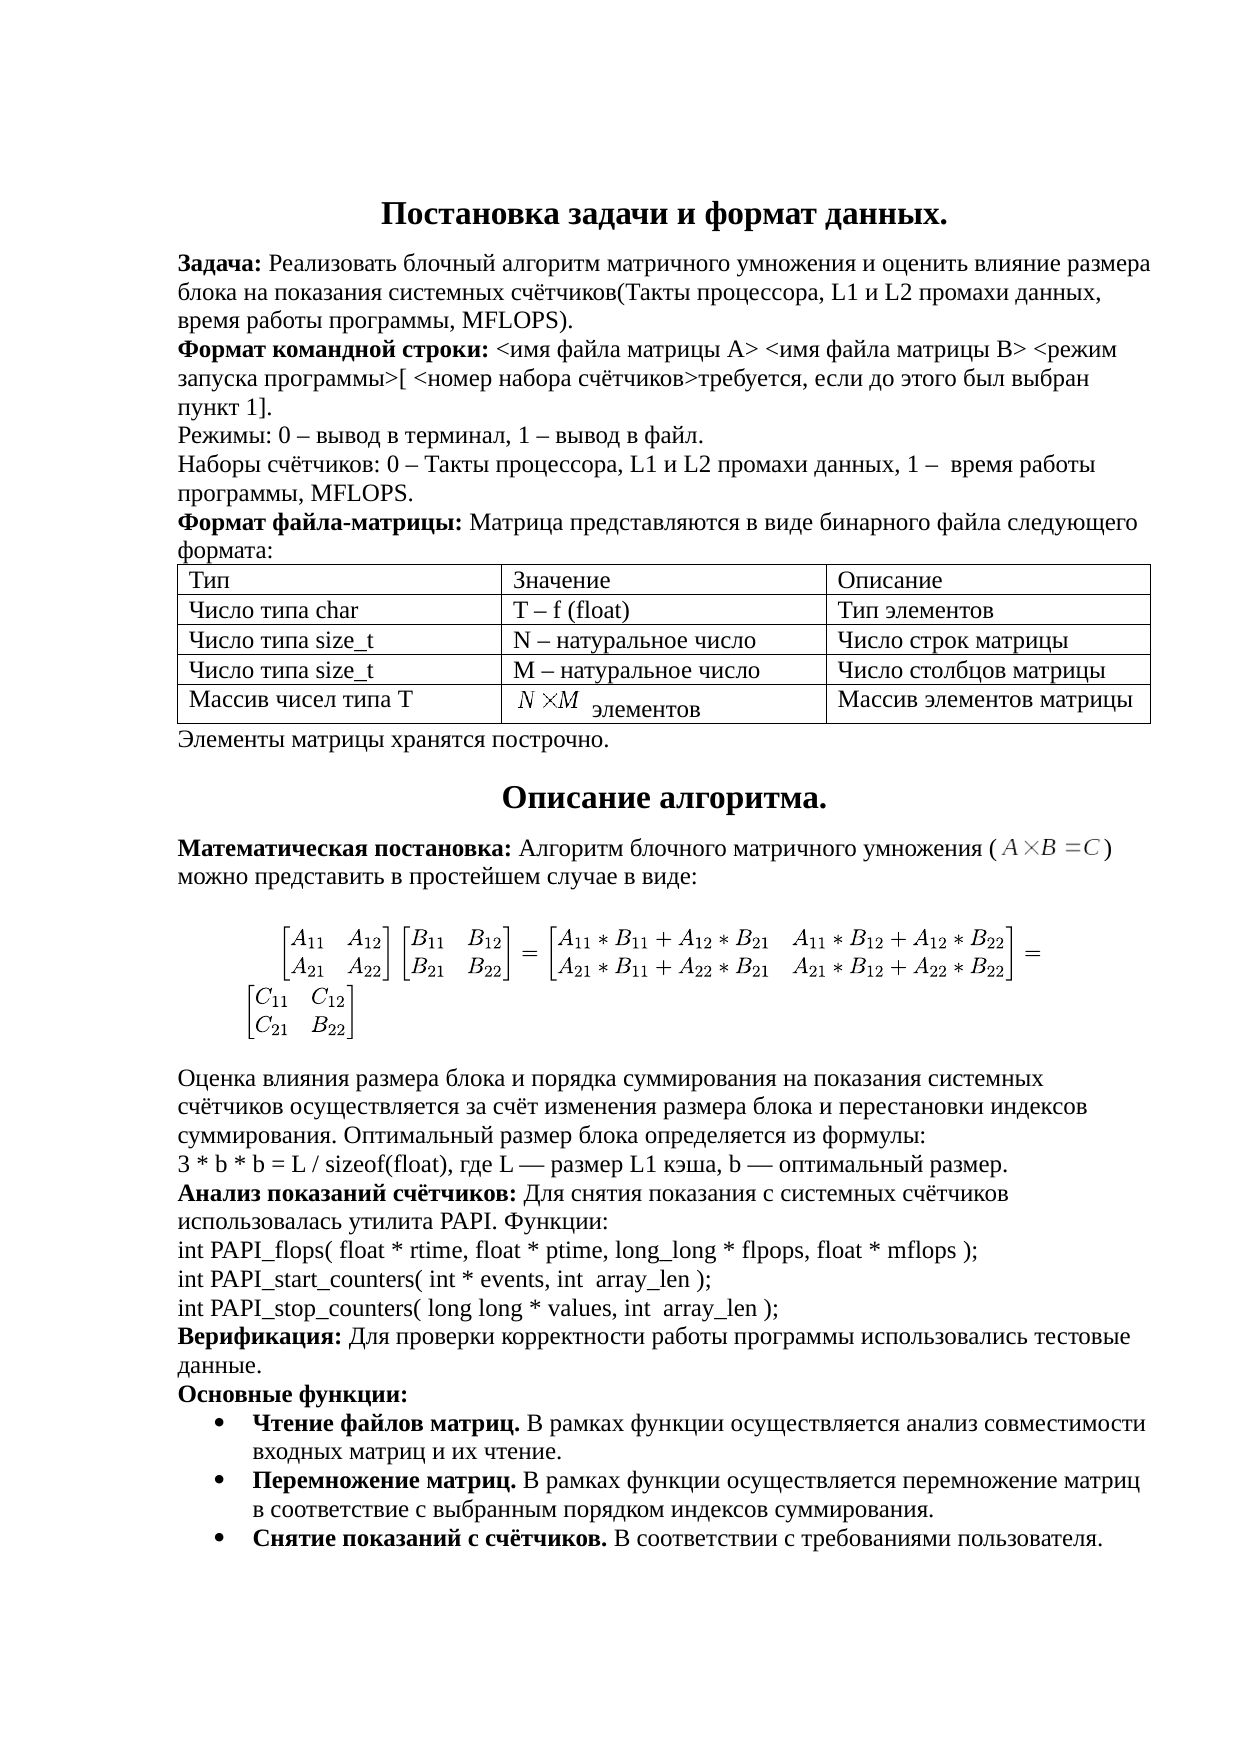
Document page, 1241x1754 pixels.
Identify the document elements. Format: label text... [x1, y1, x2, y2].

text Математическая постановка: Алгоритм блочного матричного умножения () можно представить в простейшем случае в виде: [177, 832, 1152, 890]
text Формат командной строки: <имя файла матрицы А> <имя файла матрицы В> <режим запуска программы>[ <номер набора счётчиков>требуется, если до этого был выбран пункт 1]. [177, 334, 1152, 421]
subtitle Постановка задачи и формат данных. [177, 193, 1152, 231]
text int PAPI_start_counters( int * events, int array_len ); [177, 1264, 1152, 1293]
table_cell M – натуральное число [502, 655, 826, 683]
table_cell T – f (float) [502, 595, 826, 624]
table_cell элементов [502, 685, 826, 723]
table_cell Массив чисел типа T [178, 685, 501, 723]
text int PAPI_stop_counters( long long * values, int array_len ); [177, 1293, 1152, 1321]
table_cell Тип элементов [827, 595, 1150, 624]
table_cell Число типа size_t [178, 655, 501, 683]
table_header Значение [502, 565, 826, 594]
text Режимы: 0 – вывод в терминал, 1 – вывод в файл. [177, 421, 1152, 449]
list Снятие показаний с счётчиков. В соответствии с требованиями пользователя. [215, 1523, 1152, 1551]
text Анализ показаний счётчиков: Для снятия показания с системных счётчиков использовалась утилита PAPI. Функции: [177, 1178, 1152, 1235]
table_header Тип [178, 565, 501, 594]
text Формат файла-матрицы: Матрица представляются в виде бинарного файла следующего формата: [177, 507, 1152, 564]
list Чтение файлов матриц. В рамках функции осуществляется анализ совместимости входных матриц и их чтение. [215, 1408, 1152, 1465]
table_cell Число типа size_t [178, 625, 501, 654]
table_cell Число столбцов матрицы [827, 655, 1150, 683]
text Наборы счётчиков: 0 – Такты процессора, L1 и L2 промахи данных, 1 – время работы программы, MFLOPS. [177, 449, 1152, 507]
table_cell N – натуральное число [502, 625, 826, 654]
list Перемножение матриц. В рамках функции осуществляется перемножение матриц в соответствие с выбранным порядком индексов суммирования. [215, 1465, 1152, 1523]
text Основные функции: [177, 1379, 1152, 1408]
text int PAPI_flops( float * rtime, float * ptime, long_long * flpops, float * mflops ); [177, 1235, 1152, 1264]
text Оценка влияния размера блока и порядка суммирования на показания системных счётчиков осуществляется за счёт изменения размера блока и перестановки индексов суммирования. Оптимальный размер блока определяется из формулы: [177, 1063, 1152, 1149]
text Задача: Реализовать блочный алгоритм матричного умножения и оценить влияние размера блока на показания системных счётчиков(Такты процессора, L1 и L2 промахи данных, время работы программы, MFLOPS). [177, 248, 1152, 334]
text 3 * b * b = L / sizeof(float), где L — размер L1 кэша, b — оптимальный размер. [177, 1149, 1152, 1178]
table_cell Число типа char [178, 595, 501, 624]
text Элементы матрицы хранятся построчно. [177, 724, 1152, 752]
table_cell Массив элементов матрицы [827, 685, 1150, 723]
text Верификация: Для проверки корректности работы программы использовались тестовые данные. [177, 1321, 1152, 1379]
subtitle Описание алгоритма. [177, 777, 1152, 816]
table_cell Число строк матрицы [827, 625, 1150, 654]
table_header Описание [827, 565, 1150, 594]
